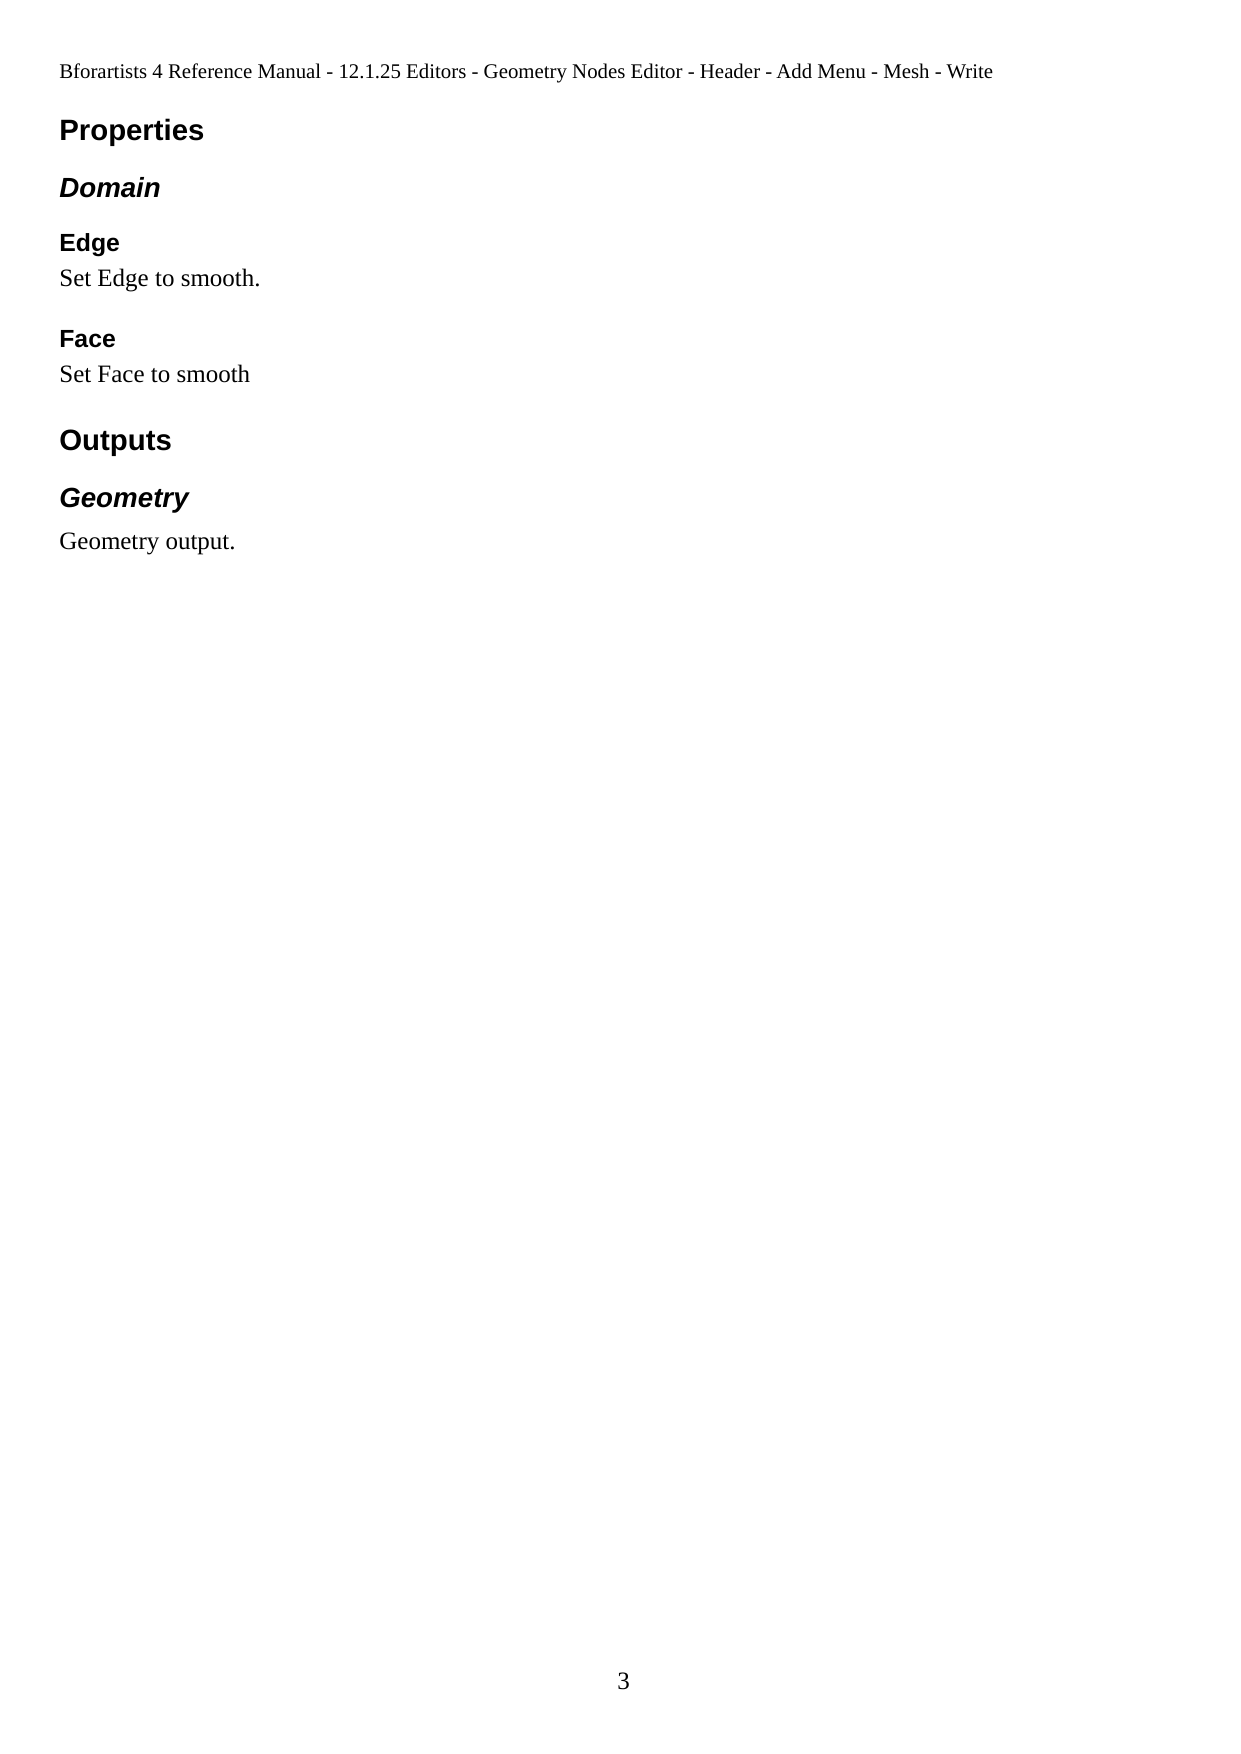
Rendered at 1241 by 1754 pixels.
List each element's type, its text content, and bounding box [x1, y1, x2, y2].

subtitle Face [59, 324, 1181, 353]
text Set Face to smooth [59, 359, 1181, 388]
subtitle Geometry [59, 482, 1181, 514]
text Set Edge to smooth. [59, 263, 1181, 292]
subtitle Domain [59, 171, 1181, 203]
subtitle Edge [59, 228, 1181, 257]
subtitle Outputs [59, 423, 1181, 457]
text Geometry output. [59, 526, 1181, 555]
subtitle Properties [59, 113, 1181, 146]
